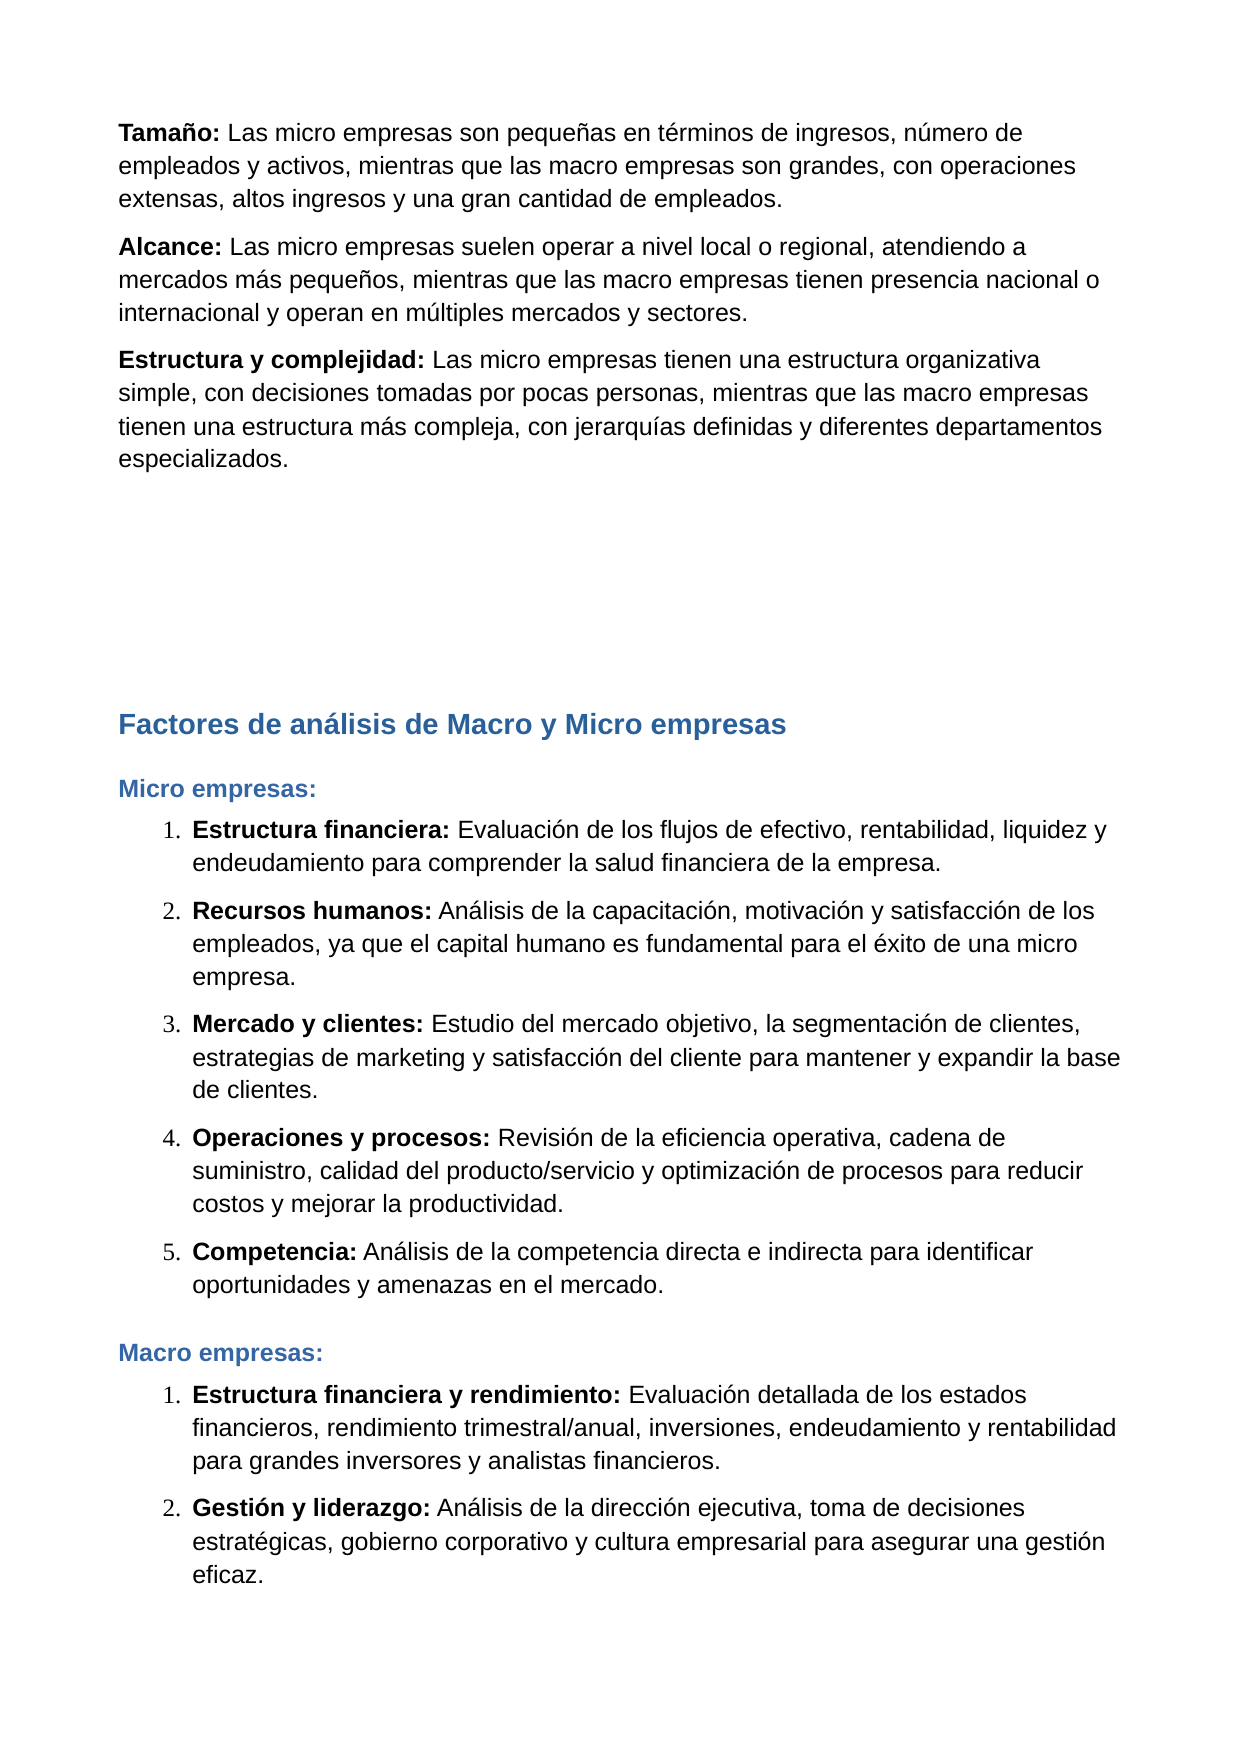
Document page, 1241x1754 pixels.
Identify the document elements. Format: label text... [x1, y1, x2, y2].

list Gestión y liderazgo: Análisis de la dirección ejecutiva, toma de decisiones estratégicas, gobierno corporativo y cultura empresarial para asegurar una gestión eficaz. [162, 1493, 1122, 1588]
text Tamaño: Las micro empresas son pequeñas en términos de ingresos, número de empleados y activos, mientras que las macro empresas son grandes, con operaciones extensas, altos ingresos y una gran cantidad de empleados. [118, 118, 1122, 213]
list Mercado y clientes: Estudio del mercado objetivo, la segmentación de clientes, estrategias de marketing y satisfacción del cliente para mantener y expandir la base de clientes. [162, 1009, 1122, 1104]
list Recursos humanos: Análisis de la capacitación, motivación y satisfacción de los empleados, ya que el capital humano es fundamental para el éxito de una micro empresa. [162, 896, 1122, 991]
text Estructura y complejidad: Las micro empresas tienen una estructura organizativa simple, con decisiones tomadas por pocas personas, mientras que las macro empresas tienen una estructura más compleja, con jerarquías definidas y diferentes departamentos especializados. [118, 345, 1122, 473]
subtitle Macro empresas: [118, 1338, 1122, 1367]
text Alcance: Las micro empresas suelen operar a nivel local o regional, atendiendo a mercados más pequeños, mientras que las macro empresas tienen presencia nacional o internacional y operan en múltiples mercados y sectores. [118, 232, 1122, 327]
list Operaciones y procesos: Revisión de la eficiencia operativa, cadena de suministro, calidad del producto/servicio y optimización de procesos para reducir costos y mejorar la productividad. [162, 1123, 1122, 1218]
list Competencia: Análisis de la competencia directa e indirecta para identificar oportunidades y amenazas en el mercado. [162, 1237, 1122, 1299]
subtitle Factores de análisis de Macro y Micro empresas [118, 707, 1122, 740]
list Estructura financiera y rendimiento: Evaluación detallada de los estados financieros, rendimiento trimestral/anual, inversiones, endeudamiento y rentabilidad para grandes inversores y analistas financieros. [162, 1380, 1122, 1474]
subtitle Micro empresas: [118, 774, 1122, 802]
list Estructura financiera: Evaluación de los flujos de efectivo, rentabilidad, liquidez y endeudamiento para comprender la salud financiera de la empresa. [162, 815, 1122, 877]
